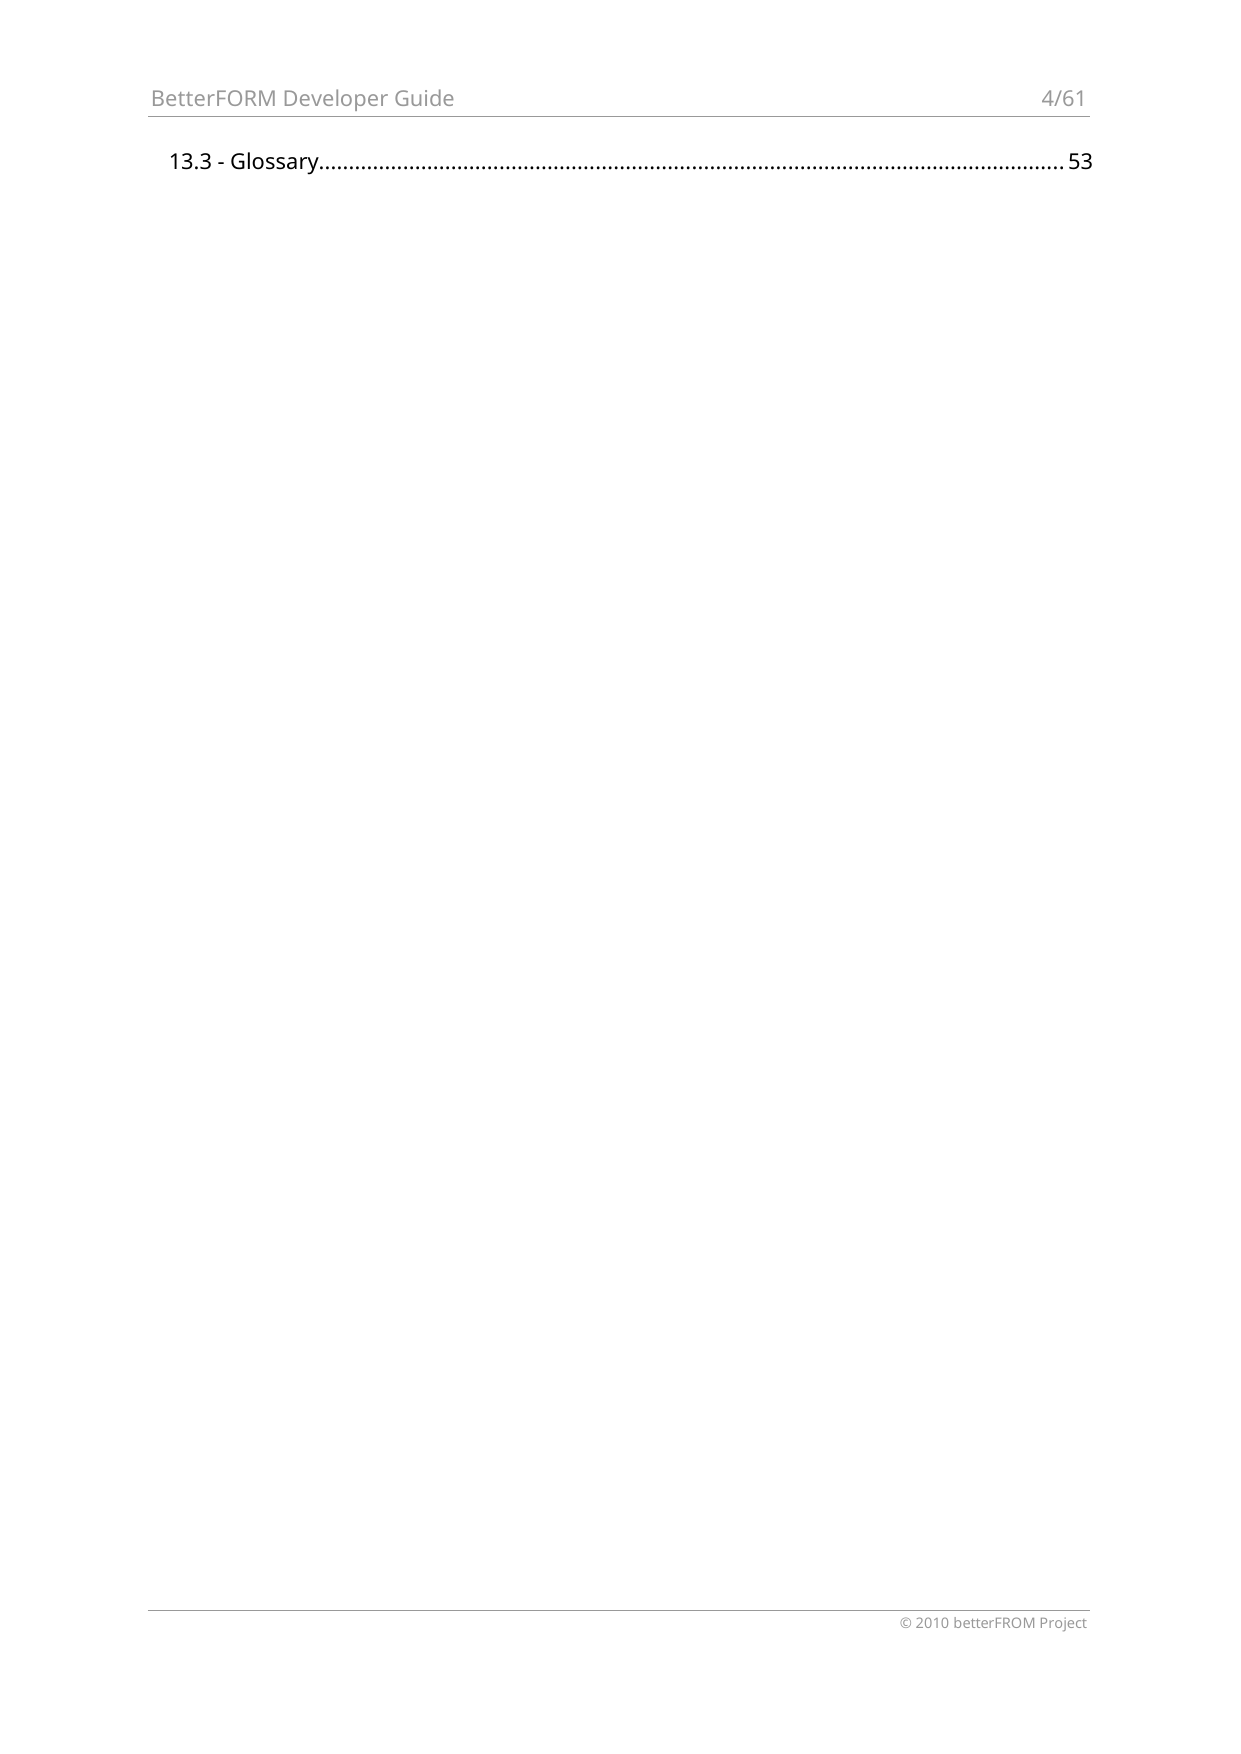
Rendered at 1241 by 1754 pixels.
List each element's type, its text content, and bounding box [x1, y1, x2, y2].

text 13.3 - Glossary 53 [168, 146, 1093, 176]
